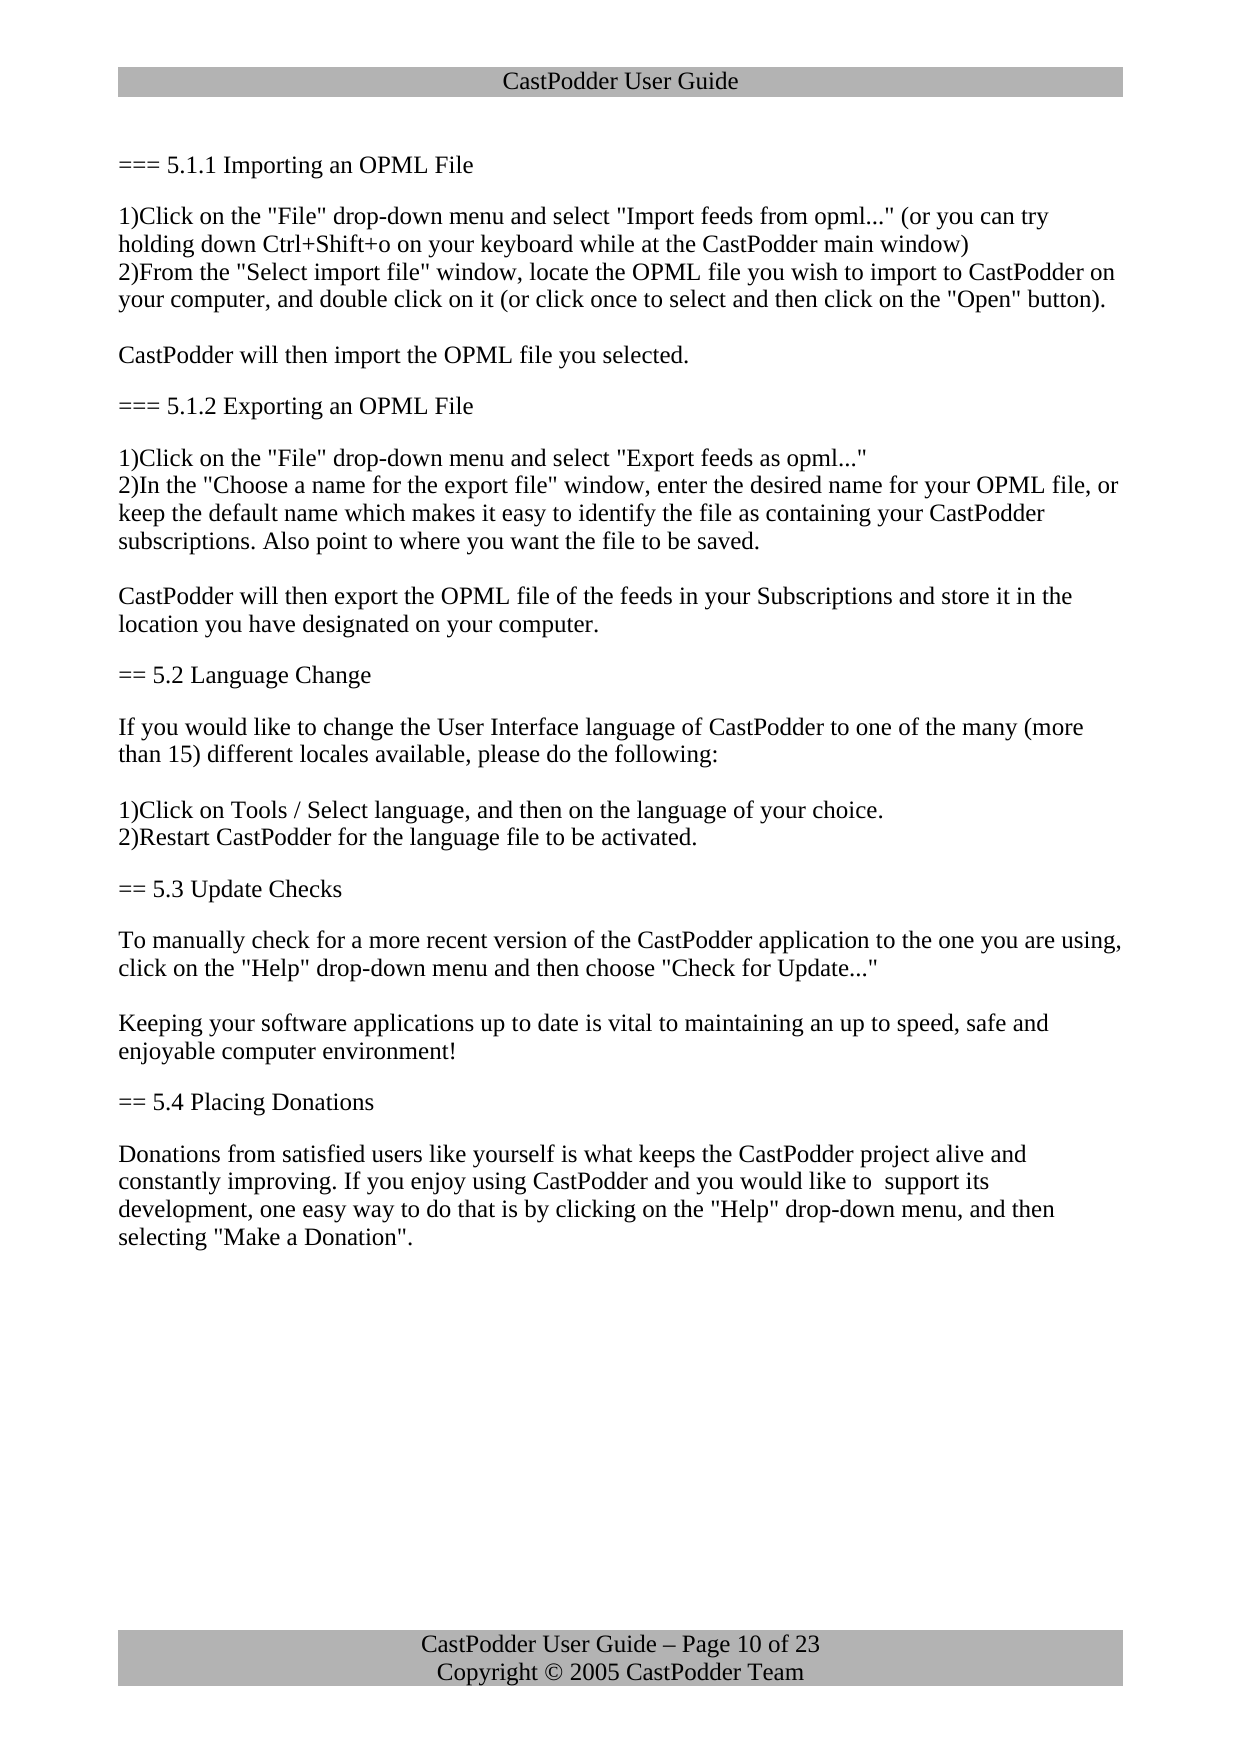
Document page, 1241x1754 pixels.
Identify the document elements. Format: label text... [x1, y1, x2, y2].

text CastPodder will then import the OPML file you selected. [118, 341, 1123, 369]
text If you would like to change the User Interface language of CastPodder to one of the many (more than 15) different locales available, please do the following: [118, 713, 1123, 768]
text 1)Click on the "File" drop-down menu and select "Export feeds as opml..." [118, 444, 1123, 471]
text == 5.2 Language Change [118, 661, 1123, 689]
text 2)From the "Select import file" window, locate the OPML file you wish to import to CastPodder on your computer, and double click on it (or click once to select and then click on the "Open" button). [118, 258, 1123, 313]
text == 5.3 Update Checks [118, 875, 1123, 903]
text 1)Click on Tools / Select language, and then on the language of your choice. [118, 796, 1123, 823]
text === 5.1.2 Exporting an OPML File [118, 392, 1123, 420]
text == 5.4 Placing Donations [118, 1088, 1123, 1116]
text To manually check for a more recent version of the CastPodder application to the one you are using, click on the "Help" drop-down menu and then choose "Check for Update..." [118, 926, 1123, 982]
text 2)Restart CastPodder for the language file to be activated. [118, 823, 1123, 851]
text 1)Click on the "File" drop-down menu and select "Import feeds from opml..." (or you can try holding down Ctrl+Shift+o on your keyboard while at the CastPodder main window) [118, 202, 1123, 258]
text 2)In the "Choose a name for the export file" window, enter the desired name for your OPML file, or keep the default name which makes it easy to identify the file as containing your CastPodder subscriptions. Also point to where you want the file to be saved. [118, 471, 1123, 554]
text Donations from satisfied users like yourself is what keeps the CastPodder project alive and constantly improving. If you enjoy using CastPodder and you would like to support its development, one easy way to do that is by clicking on the "Help" drop-down menu, and then selecting "Make a Donation". [118, 1140, 1123, 1251]
text === 5.1.1 Importing an OPML File [118, 151, 1123, 179]
text Keeping your software applications up to date is vital to maintaining an up to speed, safe and enjoyable computer environment! [118, 1009, 1123, 1065]
text CastPodder will then export the OPML file of the feeds in your Subscriptions and store it in the location you have designated on your computer. [118, 582, 1123, 638]
